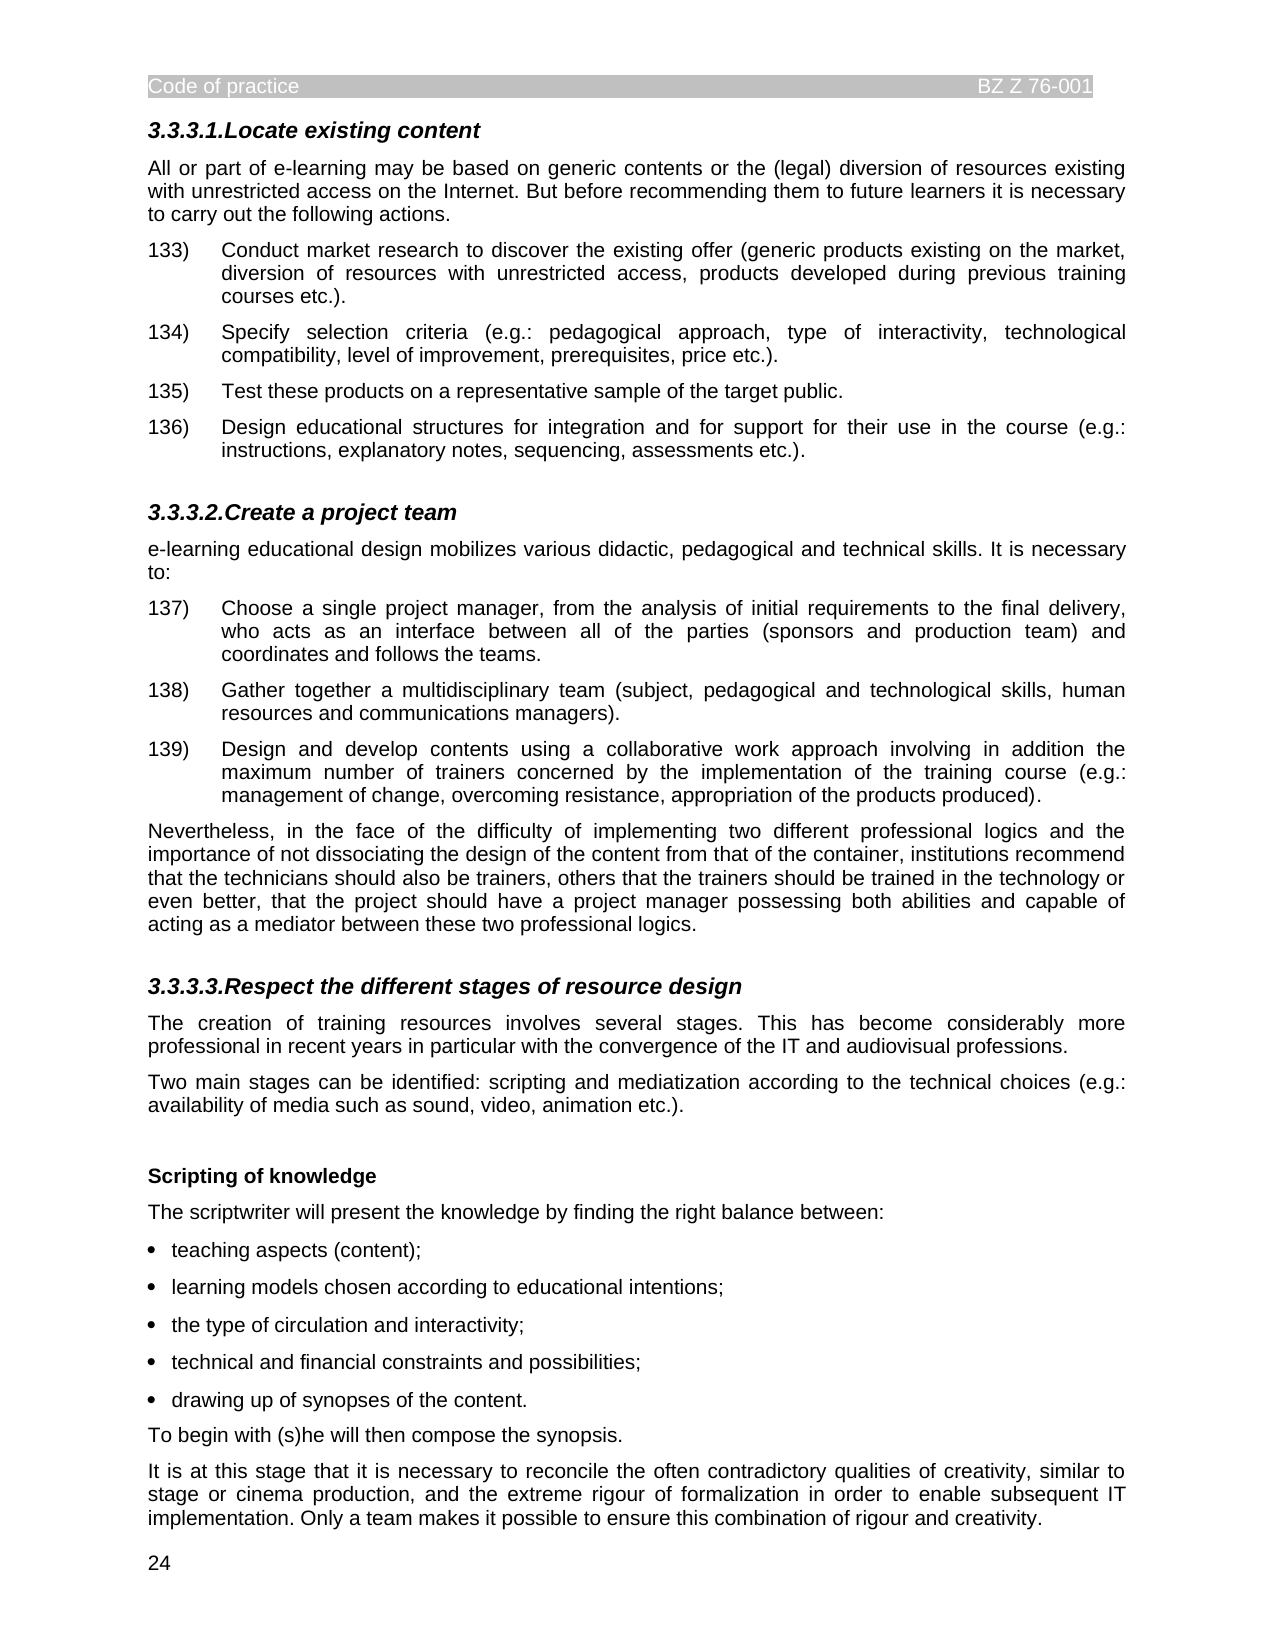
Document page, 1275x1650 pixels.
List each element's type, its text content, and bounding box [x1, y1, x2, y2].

list drawing up of synopses of the content. [148, 1387, 1127, 1412]
text 135) Test these products on a representative sample of the target public. [148, 379, 1127, 403]
text 139) Design and develop contents using a collaborative work approach involving in addition the maximum number of trainers concerned by the implementation of the training course (e.g.: management of change, overcoming resistance, appropriation of the products produced). [148, 737, 1127, 807]
text To begin with (s)he will then compose the synopsis. [148, 1424, 1127, 1447]
text 136) Design educational structures for integration and for support for their use in the course (e.g.: instructions, explanatory notes, sequencing, assessments etc.). [148, 415, 1127, 462]
list technical and financial constraints and possibilities; [148, 1349, 1127, 1374]
text It is at this stage that it is necessary to reconcile the often contradictory qualities of creativity, similar to stage or cinema production, and the extreme rigour of formalization in order to enable subsequent IT implementation. Only a team makes it possible to ensure this combination of rigour and creativity. [148, 1460, 1127, 1529]
text 138) Gather together a multidisciplinary team (subject, pedagogical and technological skills, human resources and communications managers). [148, 678, 1127, 725]
subtitle Respect the different stages of resource design [148, 973, 1127, 999]
list the type of circulation and interactivity; [148, 1312, 1127, 1337]
text 137) Choose a single project manager, from the analysis of initial requirements to the final delivery, who acts as an interface between all of the parties (sponsors and production team) and coordinates and follows the teams. [148, 596, 1127, 666]
list learning models chosen according to educational intentions; [148, 1274, 1127, 1299]
text The creation of training resources involves several stages. This has become considerably more professional in recent years in particular with the convergence of the IT and audiovisual professions. [148, 1011, 1127, 1058]
text 134) Specify selection criteria (e.g.: pedagogical approach, type of interactivity, technological compatibility, level of improvement, prerequisites, price etc.). [148, 321, 1127, 367]
text 133) Conduct market research to discover the existing offer (generic products existing on the market, diversion of resources with unrestricted access, products developed during previous training courses etc.). [148, 238, 1127, 308]
text All or part of e-learning may be based on generic contents or the (legal) diversion of resources existing with unrestricted access on the Internet. But before recommending them to future learners it is necessary to carry out the following actions. [148, 156, 1127, 226]
subtitle Create a project team [148, 499, 1127, 525]
text e-learning educational design mobilizes various didactic, pedagogical and technical skills. It is necessary to: [148, 537, 1127, 584]
subtitle Locate existing content [148, 118, 1127, 144]
text The scriptwriter will present the knowledge by finding the right balance between: [148, 1201, 1127, 1224]
text Two main stages can be identified: scripting and mediatization according to the technical choices (e.g.: availability of media such as sound, video, animation etc.). [148, 1070, 1127, 1117]
text Nevertheless, in the face of the difficulty of implementing two different professional logics and the importance of not dissociating the design of the content from that of the container, institutions recommend that the technicians should also be trainers, others that the trainers should be trained in the technology or even better, that the project should have a project manager possessing both abilities and capable of acting as a mediator between these two professional logics. [148, 820, 1127, 936]
list teaching aspects (content); [148, 1237, 1127, 1262]
text Scripting of knowledge [148, 1165, 1127, 1188]
